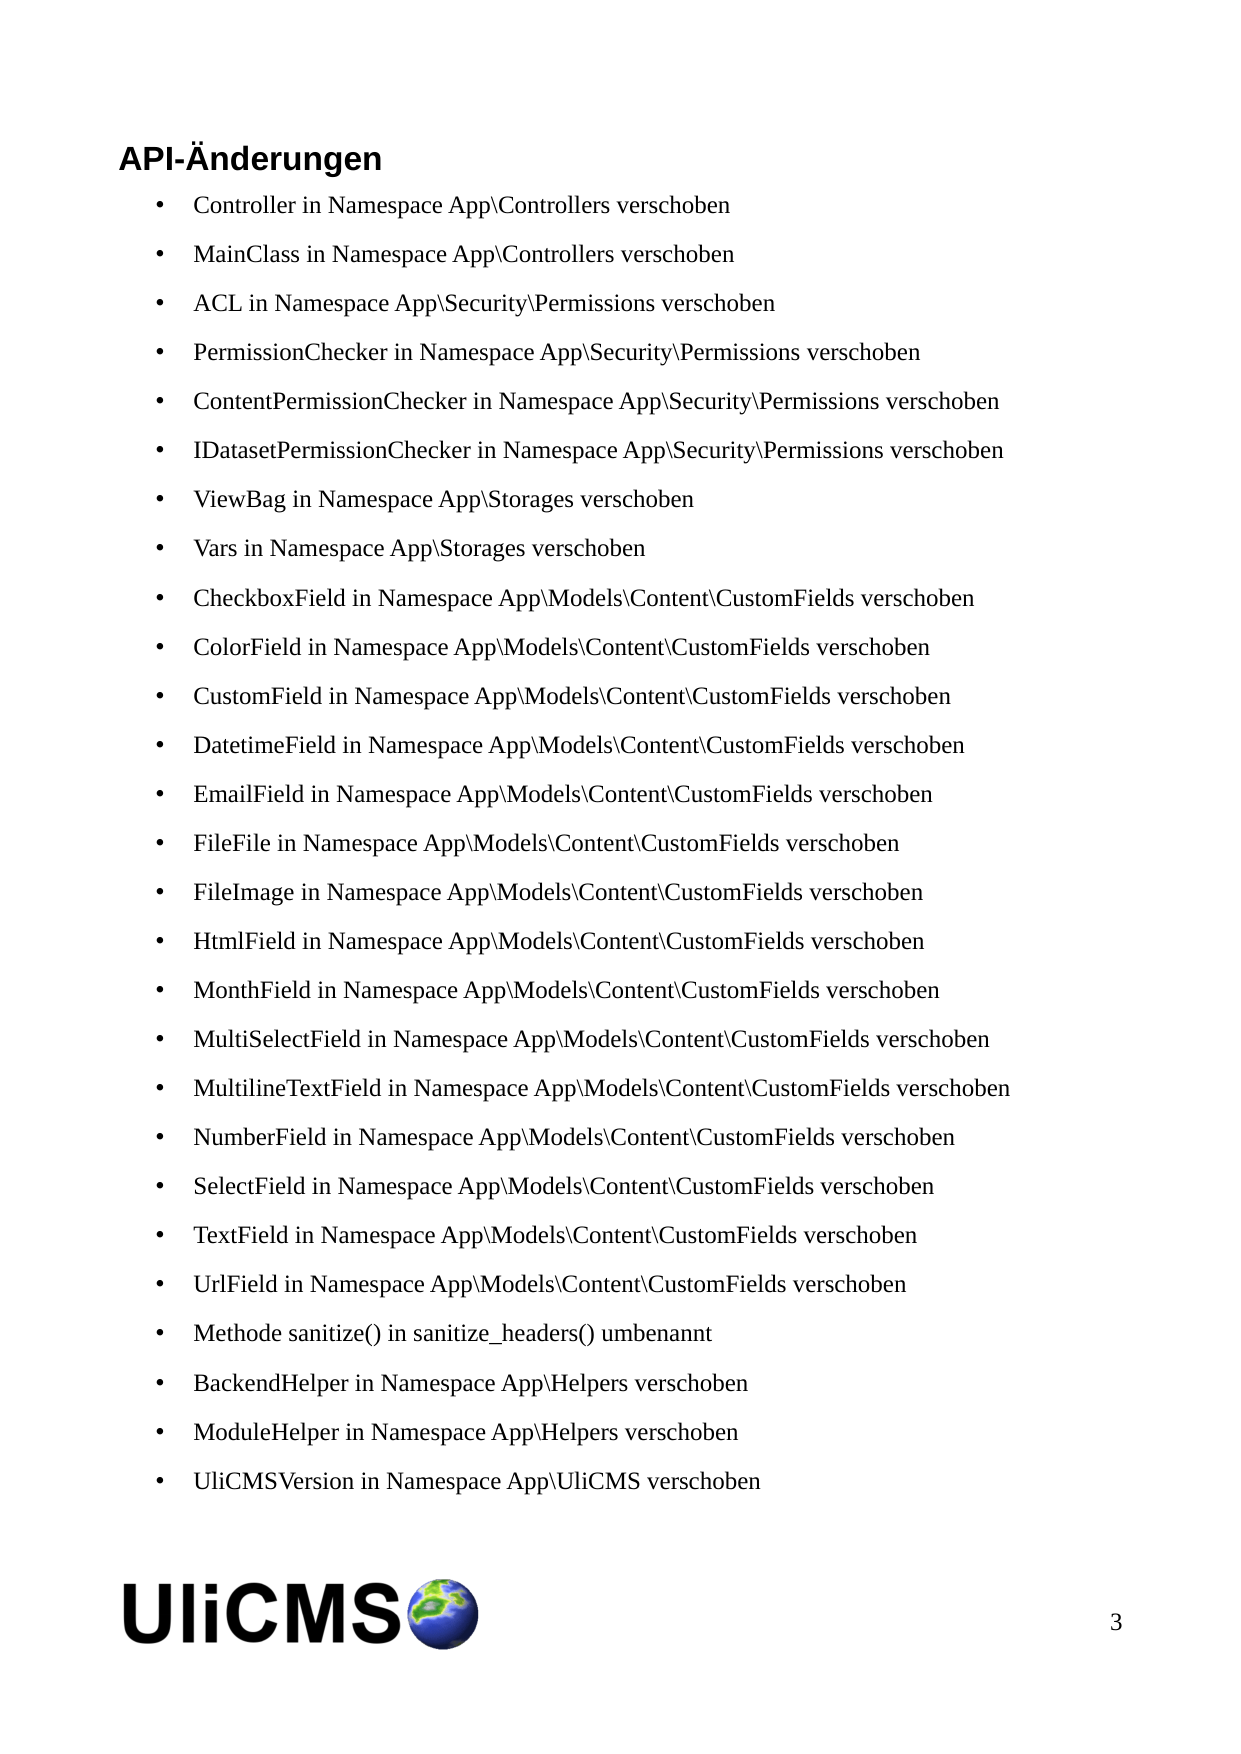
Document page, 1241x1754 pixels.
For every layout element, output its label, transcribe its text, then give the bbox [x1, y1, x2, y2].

list Controller in Namespace App\Controllers verschoben [156, 190, 1122, 219]
list UrlField in Namespace App\Models\Content\CustomFields verschoben [156, 1269, 1122, 1298]
list TextField in Namespace App\Models\Content\CustomFields verschoben [156, 1220, 1122, 1249]
list MainClass in Namespace App\Controllers verschoben [156, 239, 1122, 268]
list ColorField in Namespace App\Models\Content\CustomFields verschoben [156, 632, 1122, 660]
list FileImage in Namespace App\Models\Content\CustomFields verschoben [156, 877, 1122, 906]
list HtmlField in Namespace App\Models\Content\CustomFields verschoben [156, 926, 1122, 955]
list ACL in Namespace App\Security\Permissions verschoben [156, 288, 1122, 317]
list MonthField in Namespace App\Models\Content\CustomFields verschoben [156, 975, 1122, 1004]
list MultilineTextField in Namespace App\Models\Content\CustomFields verschoben [156, 1073, 1122, 1102]
subtitle API-Änderungen [118, 139, 1122, 178]
list PermissionChecker in Namespace App\Security\Permissions verschoben [156, 337, 1122, 366]
list ContentPermissionChecker in Namespace App\Security\Permissions verschoben [156, 386, 1122, 415]
list MultiSelectField in Namespace App\Models\Content\CustomFields verschoben [156, 1024, 1122, 1053]
list NumberField in Namespace App\Models\Content\CustomFields verschoben [156, 1122, 1122, 1151]
list UliCMSVersion in Namespace App\UliCMS verschoben [156, 1466, 1122, 1494]
list BackendHelper in Namespace App\Helpers verschoben [156, 1368, 1122, 1396]
list SelectField in Namespace App\Models\Content\CustomFields verschoben [156, 1171, 1122, 1200]
list Vars in Namespace App\Storages verschoben [156, 533, 1122, 562]
list IDatasetPermissionChecker in Namespace App\Security\Permissions verschoben [156, 435, 1122, 464]
list Methode sanitize() in sanitize_headers() umbenannt [156, 1318, 1122, 1347]
list DatetimeField in Namespace App\Models\Content\CustomFields verschoben [156, 730, 1122, 758]
list ViewBag in Namespace App\Storages verschoben [156, 484, 1122, 513]
list FileFile in Namespace App\Models\Content\CustomFields verschoben [156, 828, 1122, 857]
list EmailField in Namespace App\Models\Content\CustomFields verschoben [156, 779, 1122, 808]
list ModuleHelper in Namespace App\Helpers verschoben [156, 1417, 1122, 1445]
picture [118, 1578, 479, 1652]
list CustomField in Namespace App\Models\Content\CustomFields verschoben [156, 681, 1122, 709]
list CheckboxField in Namespace App\Models\Content\CustomFields verschoben [156, 583, 1122, 611]
